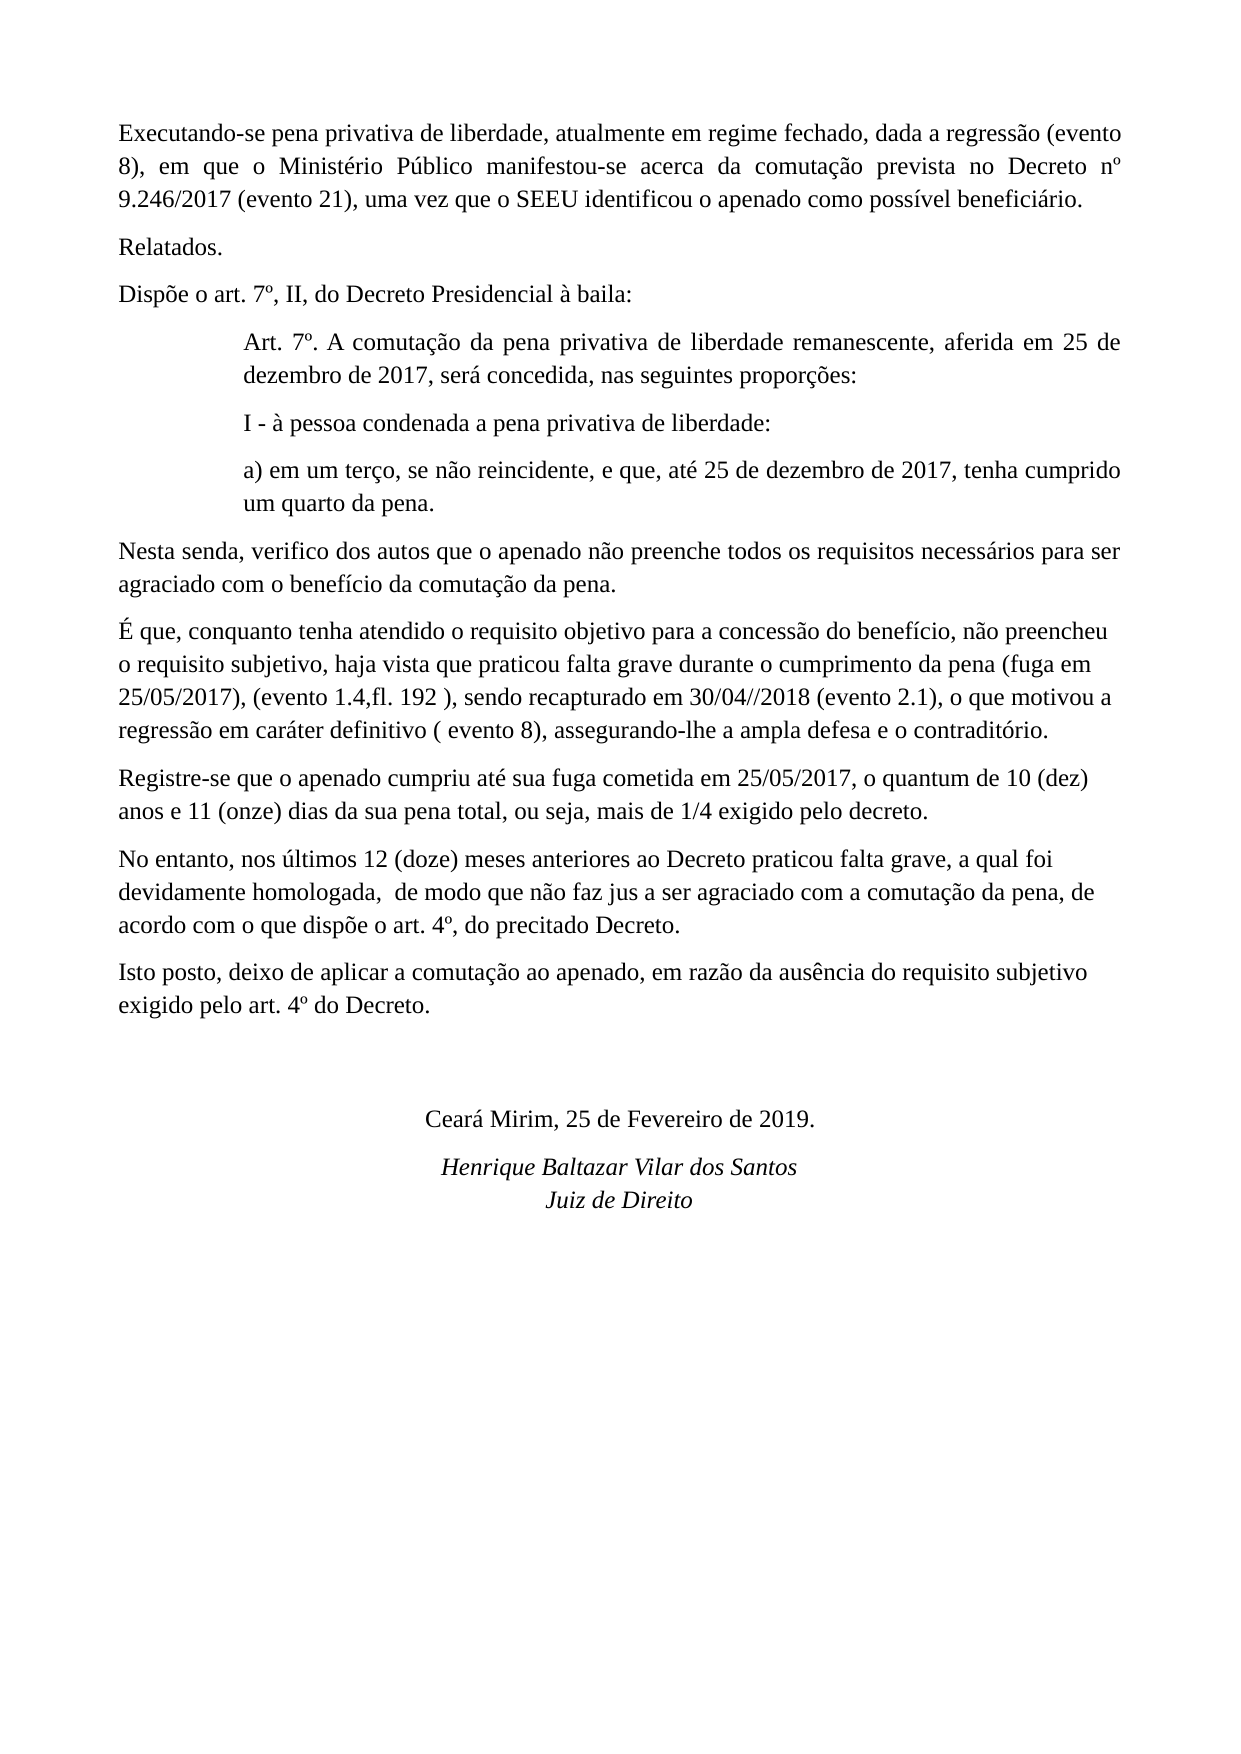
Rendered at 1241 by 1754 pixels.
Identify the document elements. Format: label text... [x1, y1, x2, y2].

text a) em um terço, se não reincidente, e que, até 25 de dezembro de 2017, tenha cumprido um quarto da pena. [243, 455, 1122, 517]
text Ceará Mirim, 25 de Fevereiro de 2019. [118, 1038, 1122, 1133]
text Henrique Baltazar Vilar dos Santos [118, 1152, 1122, 1180]
text Art. 7º. A comutação da pena privativa de liberdade remanescente, aferida em 25 de dezembro de 2017, será concedida, nas seguintes proporções: [243, 327, 1122, 389]
text Isto posto, deixo de aplicar a comutação ao apenado, em razão da ausência do requisito subjetivo exigido pelo art. 4º do Decreto. [118, 957, 1122, 1019]
text I - à pessoa condenada a pena privativa de liberdade: [243, 408, 1122, 436]
text Juiz de Direito [118, 1185, 1122, 1213]
text Registre-se que o apenado cumpriu até sua fuga cometida em 25/05/2017, o quantum de 10 (dez) anos e 11 (onze) dias da sua pena total, ou seja, mais de 1/4 exigido pelo decreto. [118, 763, 1122, 825]
text É que, conquanto tenha atendido o requisito objetivo para a concessão do benefício, não preencheu o requisito subjetivo, haja vista que praticou falta grave durante o cumprimento da pena (fuga em 25/05/2017), (evento 1.4,fl. 192 ), sendo recapturado em 30/04//2018 (evento 2.1), o que motivou a regressão em caráter definitivo ( evento 8), assegurando-lhe a ampla defesa e o contraditório. [118, 616, 1122, 744]
text Executando-se pena privativa de liberdade, atualmente em regime fechado, dada a regressão (evento 8), em que o Ministério Público manifestou-se acerca da comutação prevista no Decreto nº 9.246/2017 (evento 21), uma vez que o SEEU identificou o apenado como possível beneficiário. [118, 118, 1122, 213]
text Dispõe o art. 7º, II, do Decreto Presidencial à baila: [118, 279, 1122, 308]
text Nesta senda, verifico dos autos que o apenado não preenche todos os requisitos necessários para ser agraciado com o benefício da comutação da pena. [118, 536, 1122, 598]
text Relatados. [118, 232, 1122, 261]
text No entanto, nos últimos 12 (doze) meses anteriores ao Decreto praticou falta grave, a qual foi devidamente homologada, de modo que não faz jus a ser agraciado com a comutação da pena, de acordo com o que dispõe o art. 4º, do precitado Decreto. [118, 844, 1122, 938]
